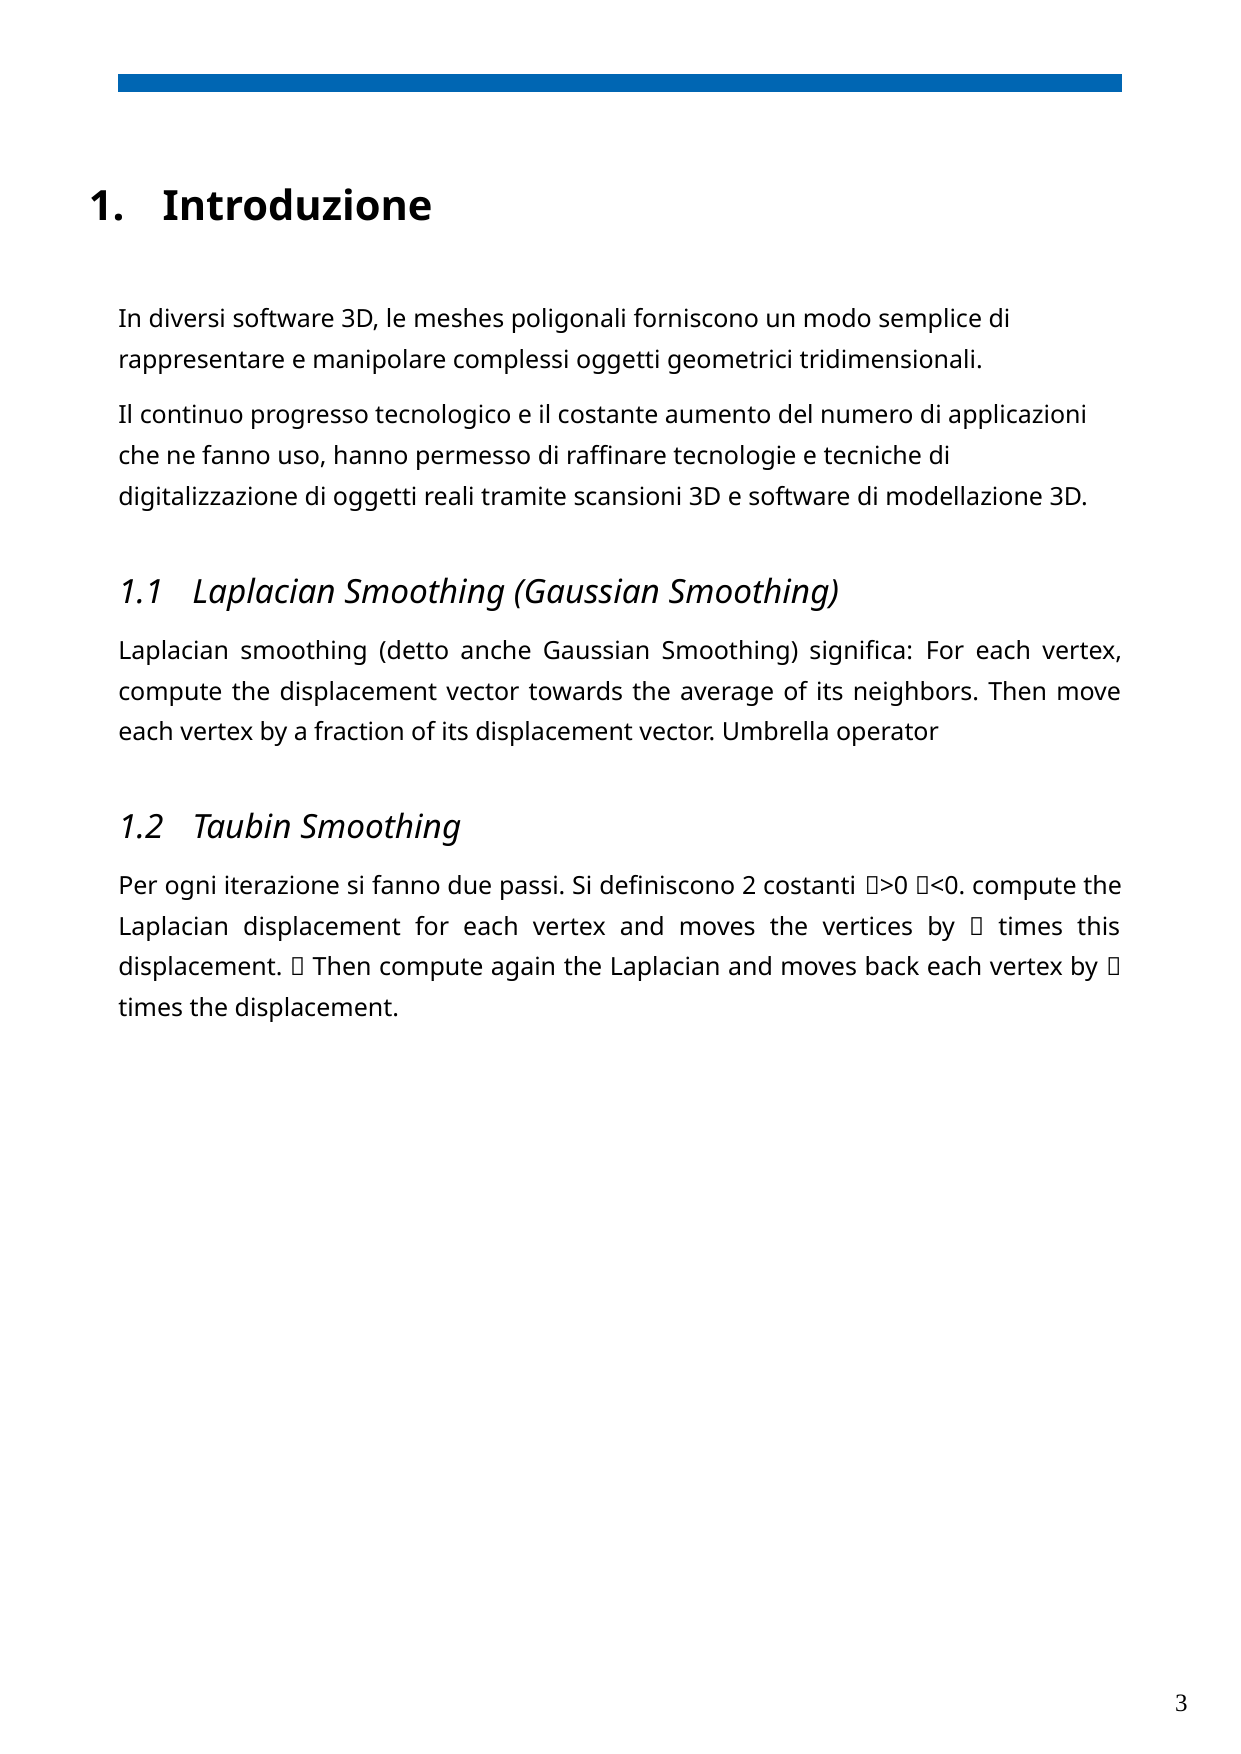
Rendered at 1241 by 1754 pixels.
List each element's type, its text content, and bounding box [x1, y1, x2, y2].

text In diversi software 3D, le meshes poligonali forniscono un modo semplice di rappresentare e manipolare complessi oggetti geometrici tridimensionali. [118, 301, 1122, 376]
text Il continuo progresso tecnologico e il costante aumento del numero di applicazioni che ne fanno uso, hanno permesso di raffinare tecnologie e tecniche di digitalizzazione di oggetti reali tramite scansioni 3D e software di modellazione 3D. [118, 397, 1122, 513]
subtitle Taubin Smoothing [118, 803, 1122, 848]
text Laplacian smoothing (detto anche Gaussian Smoothing) significa: For each vertex, compute the displacement vector towards the average of its neighbors. Then move each vertex by a fraction of its displacement vector. Umbrella operator [118, 632, 1122, 748]
subtitle Laplacian Smoothing (Gaussian Smoothing) [118, 568, 1122, 613]
text Per ogni iterazione si fanno due passi. Si definiscono 2 costanti >0 <0. compute the Laplacian displacement for each vertex and moves the vertices by  times this displacement.  Then compute again the Laplacian and moves back each vertex by  times the displacement. [118, 867, 1122, 1024]
subtitle Introduzione [89, 176, 1122, 233]
